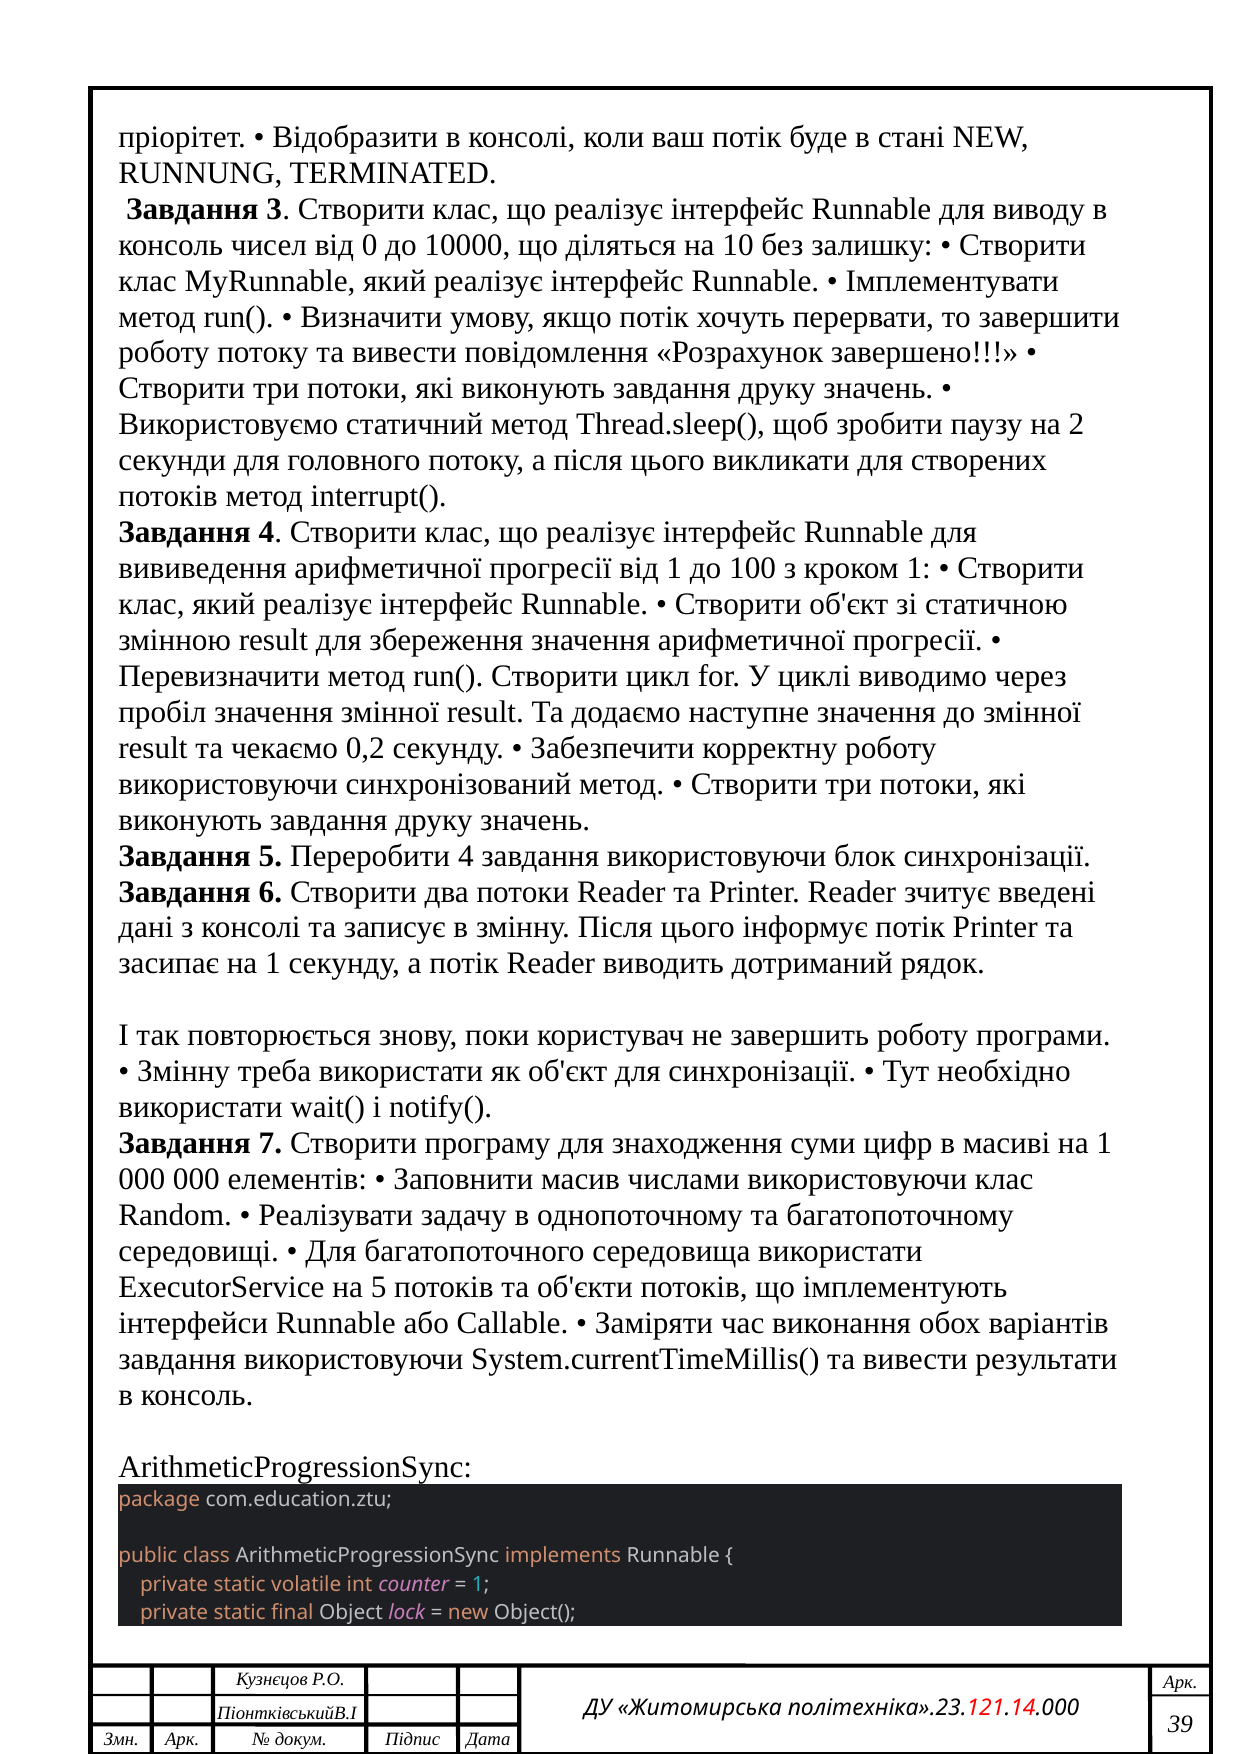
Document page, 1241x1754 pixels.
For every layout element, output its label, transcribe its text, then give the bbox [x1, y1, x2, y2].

text Завдання 4. Створити клас, що реалізує інтерфейс Runnable для вививедення арифметичної прогресії від 1 до 100 з кроком 1: • Створити клас, який реалізує інтерфейс Runnable. • Створити об'єкт зі статичною змінною result для збереження значення арифметичної прогресії. • Перевизначити метод run(). Створити цикл for. У циклі виводимо через пробіл значення змінної result. Та додаємо наступне значення до змінної result та чекаємо 0,2 секунду. • Забезпечити корректну роботу використовуючи синхронізований метод. • Створити три потоки, які виконують завдання друку значень. [118, 513, 1122, 837]
text Завдання 3. Створити клас, що реалізує інтерфейс Runnable для виводу в консоль чисел від 0 до 10000, що діляться на 10 без залишку: • Створити клас MyRunnable, який реалізує інтерфейс Runnable. • Імплементувати метод run(). • Визначити умову, якщо потік хочуть перервати, то завершити роботу потоку та вивести повідомлення «Розрахунок завершено!!!» • Створити три потоки, які виконують завдання друку значень. • Використовуємо статичний метод Thread.sleep(), щоб зробити паузу на 2 секунди для головного потоку, а після цього викликати для створених потоків метод interrupt(). [118, 190, 1122, 513]
text Завдання 5. Переробити 4 завдання використовуючи блок синхронізації. Завдання 6. Створити два потоки Reader та Printer. Reader зчитує введені дані з консолі та записує в змінну. Після цього інформує потік Printer та засипає на 1 секунду, а потік Reader виводить дотриманий рядок. [118, 837, 1122, 981]
text ArithmeticProgressionSync: [118, 1448, 1122, 1484]
text пріорітет. • Відобразити в консолі, коли ваш потік буде в стані NEW, RUNNUNG, TERMINATED. [118, 118, 1122, 190]
text Завдання 7. Створити програму для знаходження суми цифр в масиві на 1 000 000 елементів: • Заповнити масив числами використовуючи клас Random. • Реалізувати задачу в однопоточному та багатопоточному середовищі. • Для багатопоточного середовища використати ExecutorService на 5 потоків та об'єкти потоків, що імплементують інтерфейси Runnable або Callable. • Заміряти час виконання обох варіантів завдання використовуючи System.currentTimeMillis() та вивести результати в консоль. [118, 1124, 1122, 1412]
text І так повторюється знову, поки користувач не завершить роботу програми. • Змінну треба використати як об'єкт для синхронізації. • Тут необхідно використати wait() i notify(). [118, 1017, 1122, 1124]
text package com.education.ztu; public class ArithmeticProgressionSync implements Runnable { private static volatile int counter = 1; private static final Object lock = new Object(); [118, 1484, 1122, 1626]
